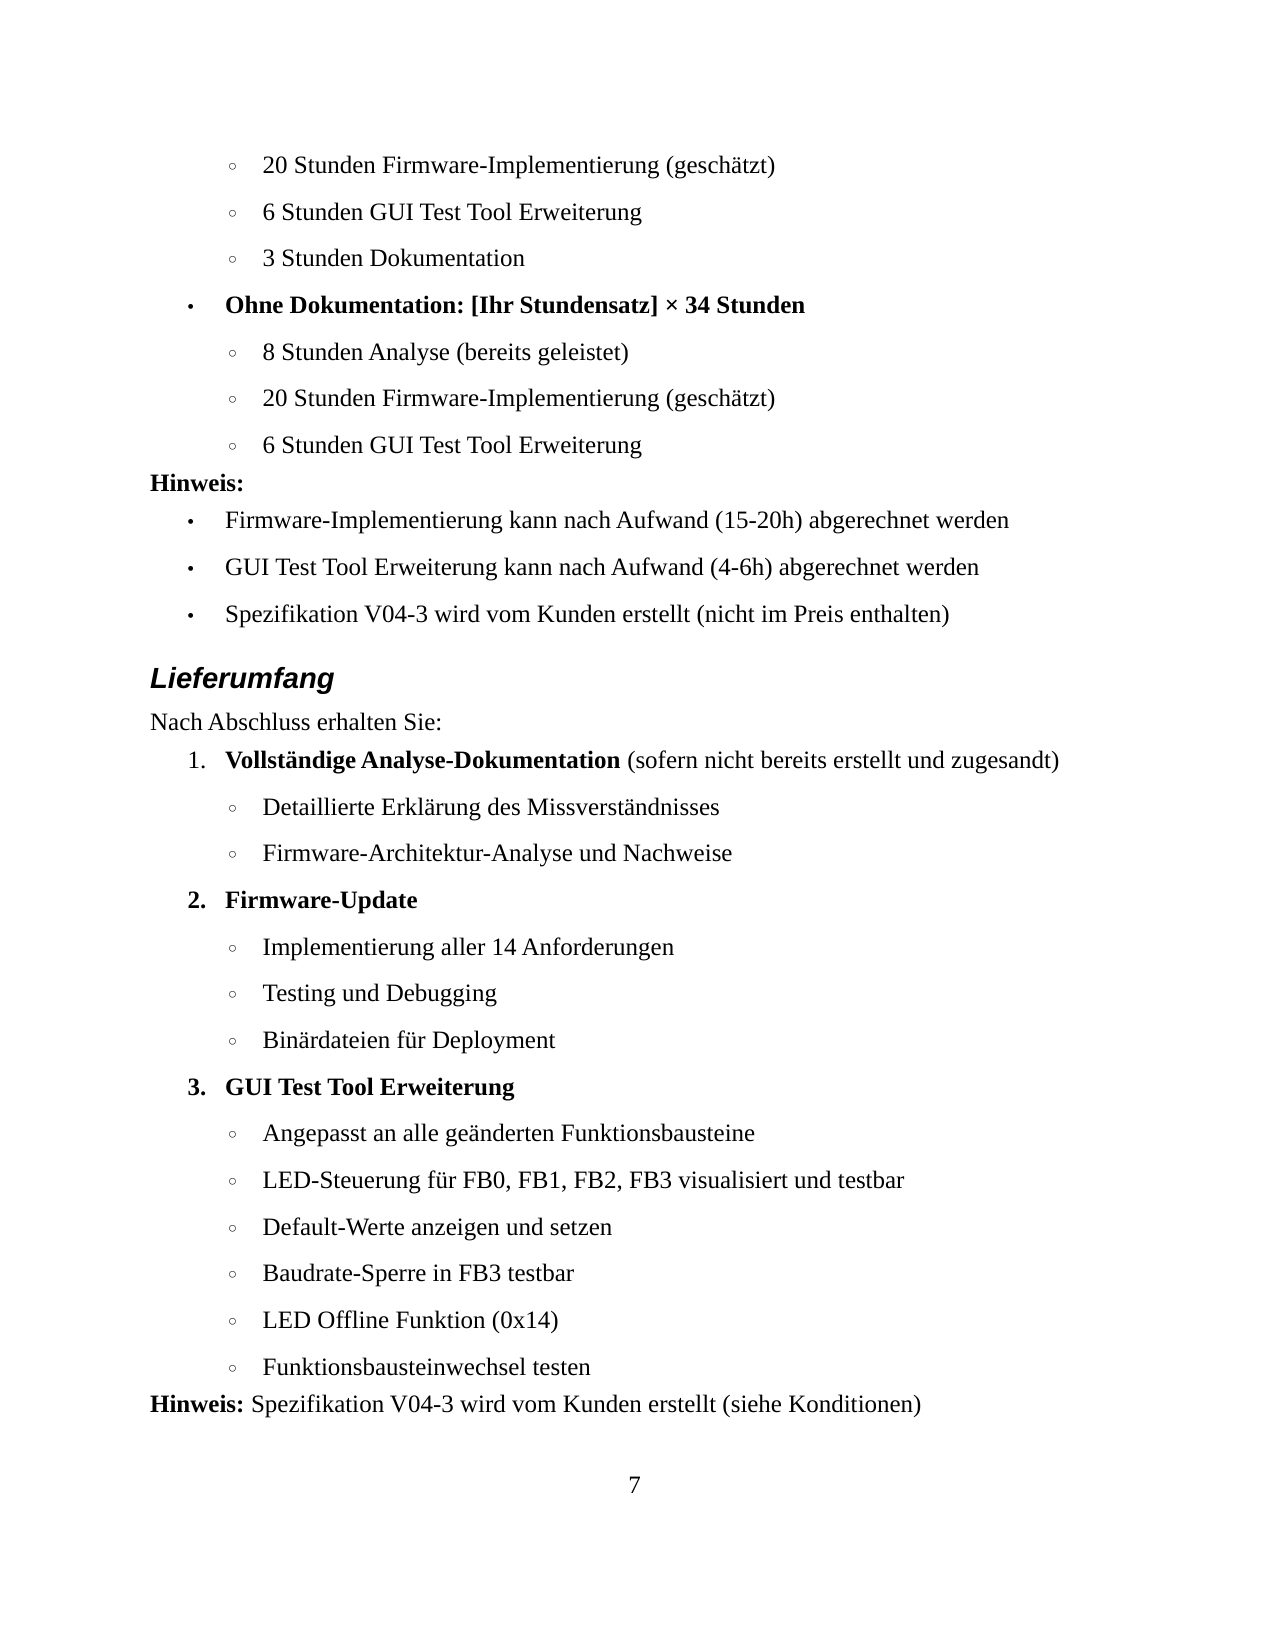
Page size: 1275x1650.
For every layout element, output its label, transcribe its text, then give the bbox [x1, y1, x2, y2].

list Ohne Dokumentation: [Ihr Stundensatz] × 34 Stunden [187, 290, 1125, 319]
list GUI Test Tool Erweiterung [187, 1072, 1125, 1101]
list Firmware-Update [187, 885, 1125, 914]
list LED-Steuerung für FB0, FB1, FB2, FB3 visualisiert und testbar [225, 1165, 1125, 1194]
text Hinweis: [150, 468, 1125, 496]
list Angepasst an alle geänderten Funktionsbausteine [225, 1118, 1125, 1147]
list Detaillierte Erklärung des Missverständnisses [225, 792, 1125, 821]
list Implementierung aller 14 Anforderungen [225, 932, 1125, 961]
list Vollständige Analyse-Dokumentation (sofern nicht bereits erstellt und zugesandt) [187, 745, 1125, 774]
list LED Offline Funktion (0x14) [225, 1305, 1125, 1334]
list Firmware-Implementierung kann nach Aufwand (15-20h) abgerechnet werden [187, 505, 1125, 534]
list Firmware-Architektur-Analyse und Nachweise [225, 838, 1125, 867]
list Funktionsbausteinwechsel testen [225, 1352, 1125, 1381]
list 20 Stunden Firmware-Implementierung (geschätzt) [225, 150, 1125, 179]
list Default-Werte anzeigen und setzen [225, 1212, 1125, 1241]
list 6 Stunden GUI Test Tool Erweiterung [225, 430, 1125, 459]
list GUI Test Tool Erweiterung kann nach Aufwand (4-6h) abgerechnet werden [187, 552, 1125, 581]
list Binärdateien für Deployment [225, 1025, 1125, 1054]
list 8 Stunden Analyse (bereits geleistet) [225, 337, 1125, 365]
text Hinweis: Spezifikation V04-3 wird vom Kunden erstellt (siehe Konditionen) [150, 1389, 1125, 1418]
text Nach Abschluss erhalten Sie: [150, 707, 1125, 736]
list Baudrate-Sperre in FB3 testbar [225, 1258, 1125, 1287]
list 6 Stunden GUI Test Tool Erweiterung [225, 197, 1125, 225]
list Spezifikation V04-3 wird vom Kunden erstellt (nicht im Preis enthalten) [187, 599, 1125, 627]
list 20 Stunden Firmware-Implementierung (geschätzt) [225, 383, 1125, 412]
list 3 Stunden Dokumentation [225, 243, 1125, 272]
subtitle Lieferumfang [150, 661, 1125, 695]
list Testing und Debugging [225, 978, 1125, 1007]
